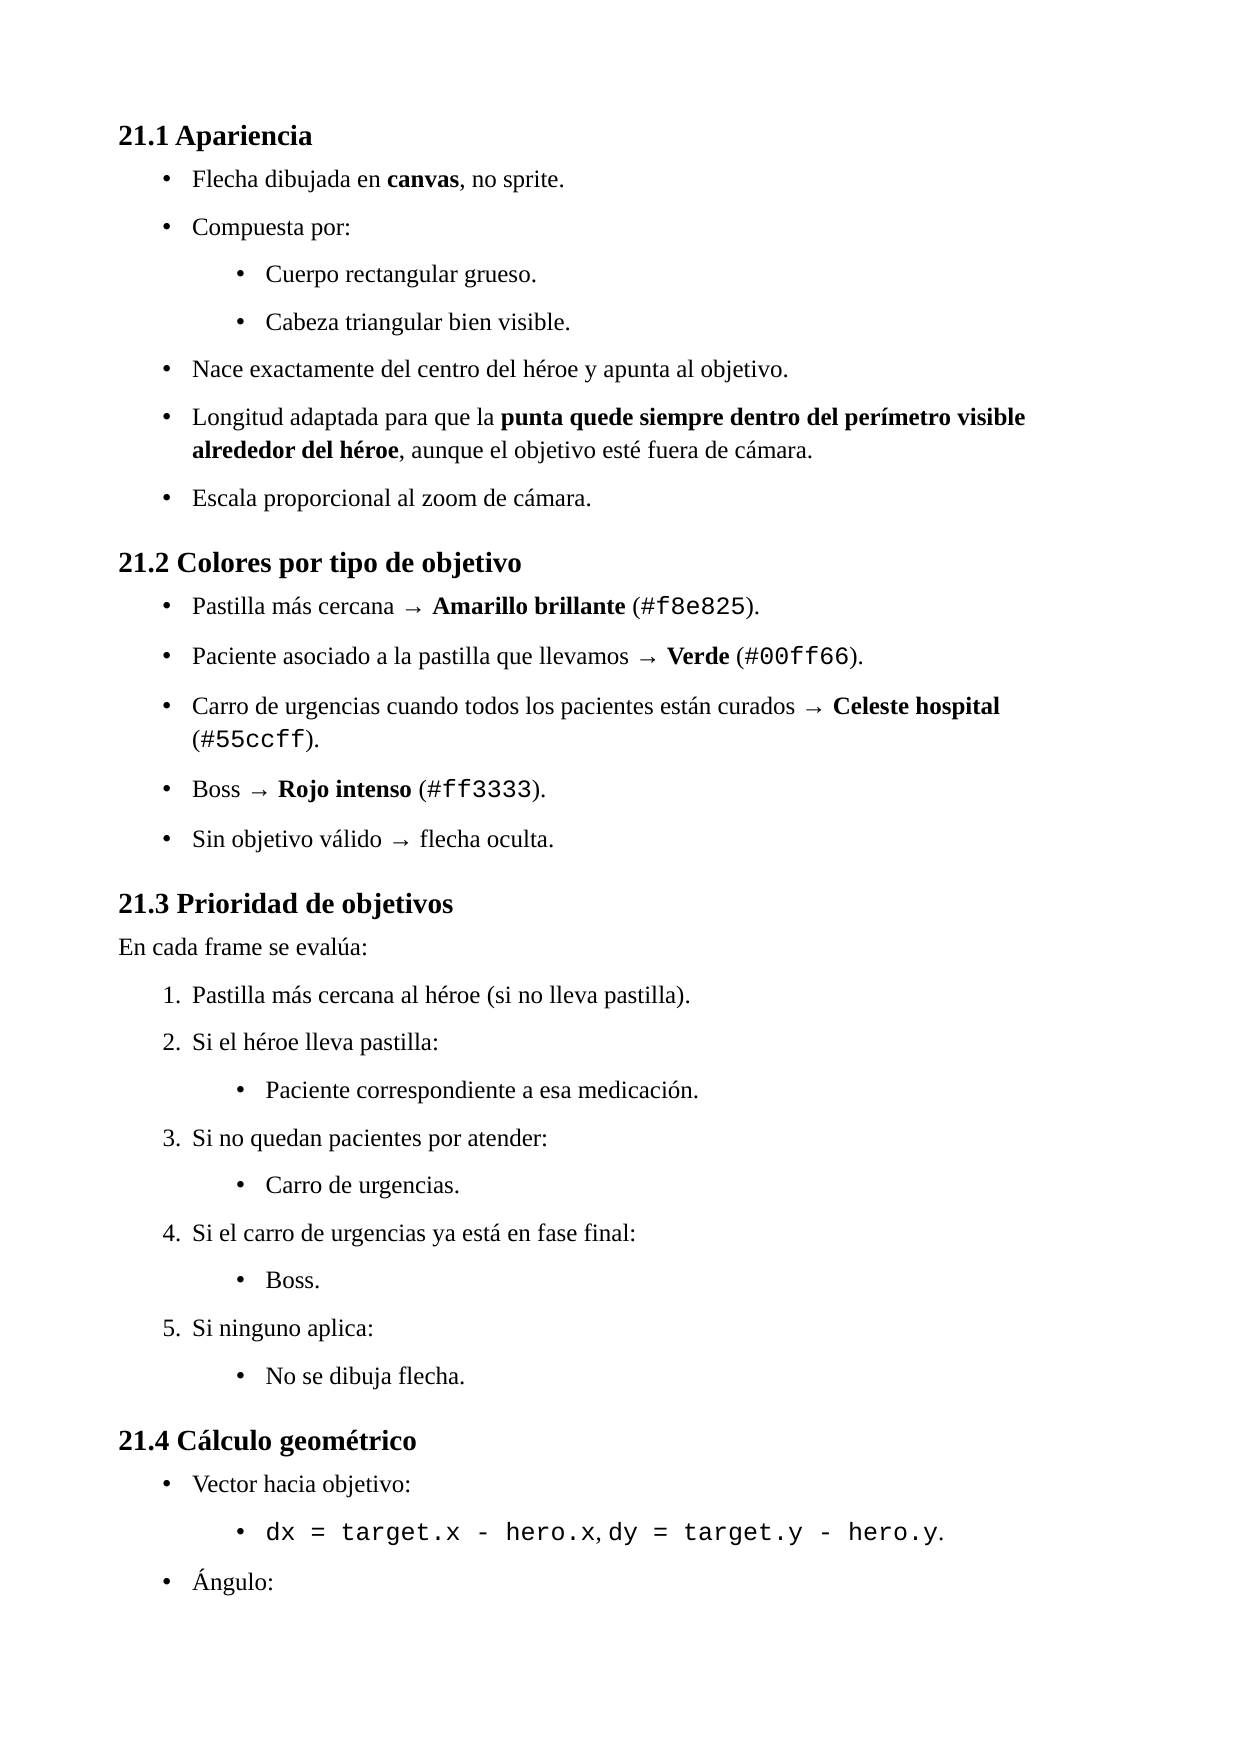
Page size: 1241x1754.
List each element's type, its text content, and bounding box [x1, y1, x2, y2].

list Si no quedan pacientes por atender: [162, 1123, 1122, 1151]
list Si el carro de urgencias ya está en fase final: [162, 1218, 1122, 1247]
list Cabeza triangular bien visible. [236, 307, 1122, 336]
list Ángulo: [162, 1567, 1122, 1595]
list Vector hacia objetivo: [162, 1469, 1122, 1498]
list Carro de urgencias cuando todos los pacientes están curados → Celeste hospital (#55ccff). [162, 691, 1122, 755]
list Pastilla más cercana → Amarillo brillante (#f8e825). [162, 591, 1122, 622]
list Paciente correspondiente a esa medicación. [236, 1075, 1122, 1104]
list Escala proporcional al zoom de cámara. [162, 483, 1122, 512]
list Si el héroe lleva pastilla: [162, 1027, 1122, 1056]
list Flecha dibujada en canvas, no sprite. [162, 164, 1122, 193]
list Paciente asociado a la pastilla que llevamos → Verde (#00ff66). [162, 641, 1122, 672]
text En cada frame se evalúa: [118, 932, 1122, 961]
list Nace exactamente del centro del héroe y apunta al objetivo. [162, 354, 1122, 383]
list Sin objetivo válido → flecha oculta. [162, 824, 1122, 853]
subtitle 21.1 Apariencia [118, 118, 1122, 152]
subtitle 21.2 Colores por tipo de objetivo [118, 545, 1122, 578]
list Compuesta por: [162, 212, 1122, 241]
list No se dibuja flecha. [236, 1361, 1122, 1389]
list Si ninguno aplica: [162, 1313, 1122, 1342]
list Longitud adaptada para que la punta quede siempre dentro del perímetro visible alrededor del héroe, aunque el objetivo esté fuera de cámara. [162, 402, 1122, 464]
subtitle 21.4 Cálculo geométrico [118, 1423, 1122, 1456]
list Boss → Rojo intenso (#ff3333). [162, 774, 1122, 805]
list Cuerpo rectangular grueso. [236, 259, 1122, 288]
list dx = target.x - hero.x, dy = target.y - hero.y. [236, 1517, 1122, 1547]
subtitle 21.3 Prioridad de objetivos [118, 886, 1122, 920]
list Boss. [236, 1266, 1122, 1294]
list Pastilla más cercana al héroe (si no lleva pastilla). [162, 980, 1122, 1009]
list Carro de urgencias. [236, 1170, 1122, 1199]
